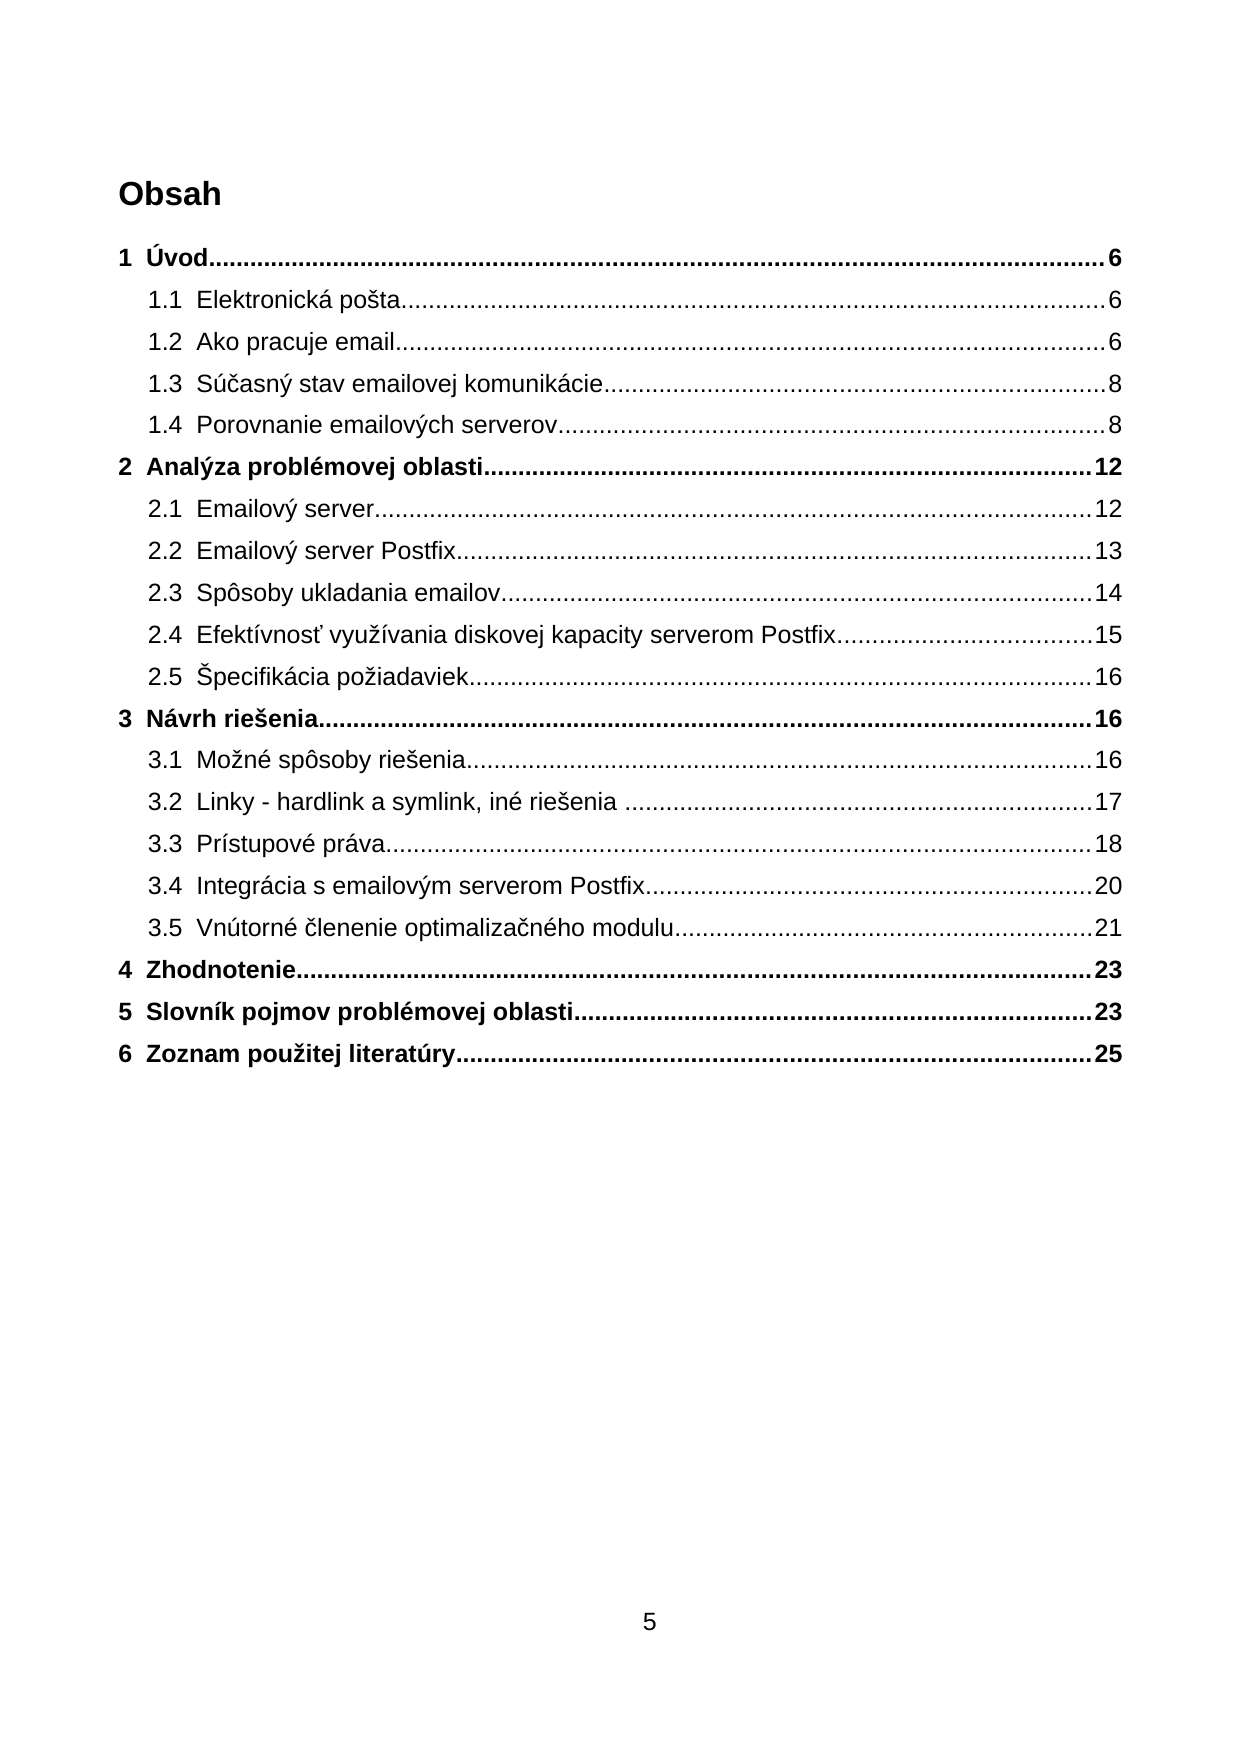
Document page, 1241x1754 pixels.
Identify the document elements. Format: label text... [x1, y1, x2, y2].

text 3.4 Integrácia s emailovým serverom Postfix 20 [148, 872, 1122, 900]
subtitle Obsah [118, 176, 1122, 213]
text 2.1 Emailový server 12 [148, 495, 1122, 523]
text 2.5 Špecifikácia požiadaviek 16 [148, 663, 1122, 691]
text 2 Analýza problémovej oblasti 12 [118, 453, 1122, 481]
text 3 Návrh riešenia 16 [118, 704, 1122, 732]
text 3.5 Vnútorné členenie optimalizačného modulu 21 [148, 914, 1122, 942]
text 3.2 Linky - hardlink a symlink, iné riešenia 17 [148, 788, 1122, 816]
text 4 Zhodnotenie 23 [118, 956, 1122, 984]
text 3.3 Prístupové práva 18 [148, 830, 1122, 858]
text 6 Zoznam použitej literatúry 25 [118, 1039, 1122, 1067]
text 1.2 Ako pracuje email 6 [148, 328, 1122, 356]
text 1.4 Porovnanie emailových serverov 8 [148, 411, 1122, 439]
text 3.1 Možné spôsoby riešenia 16 [148, 746, 1122, 774]
text 1.3 Súčasný stav emailovej komunikácie 8 [148, 369, 1122, 397]
text 1 Úvod 6 [118, 244, 1122, 272]
text 2.4 Efektívnosť využívania diskovej kapacity serverom Postfix 15 [148, 621, 1122, 649]
text 2.2 Emailový server Postfix 13 [148, 537, 1122, 565]
text 2.3 Spôsoby ukladania emailov 14 [148, 579, 1122, 607]
text 5 Slovník pojmov problémovej oblasti 23 [118, 998, 1122, 1026]
text 1.1 Elektronická pošta 6 [148, 286, 1122, 314]
